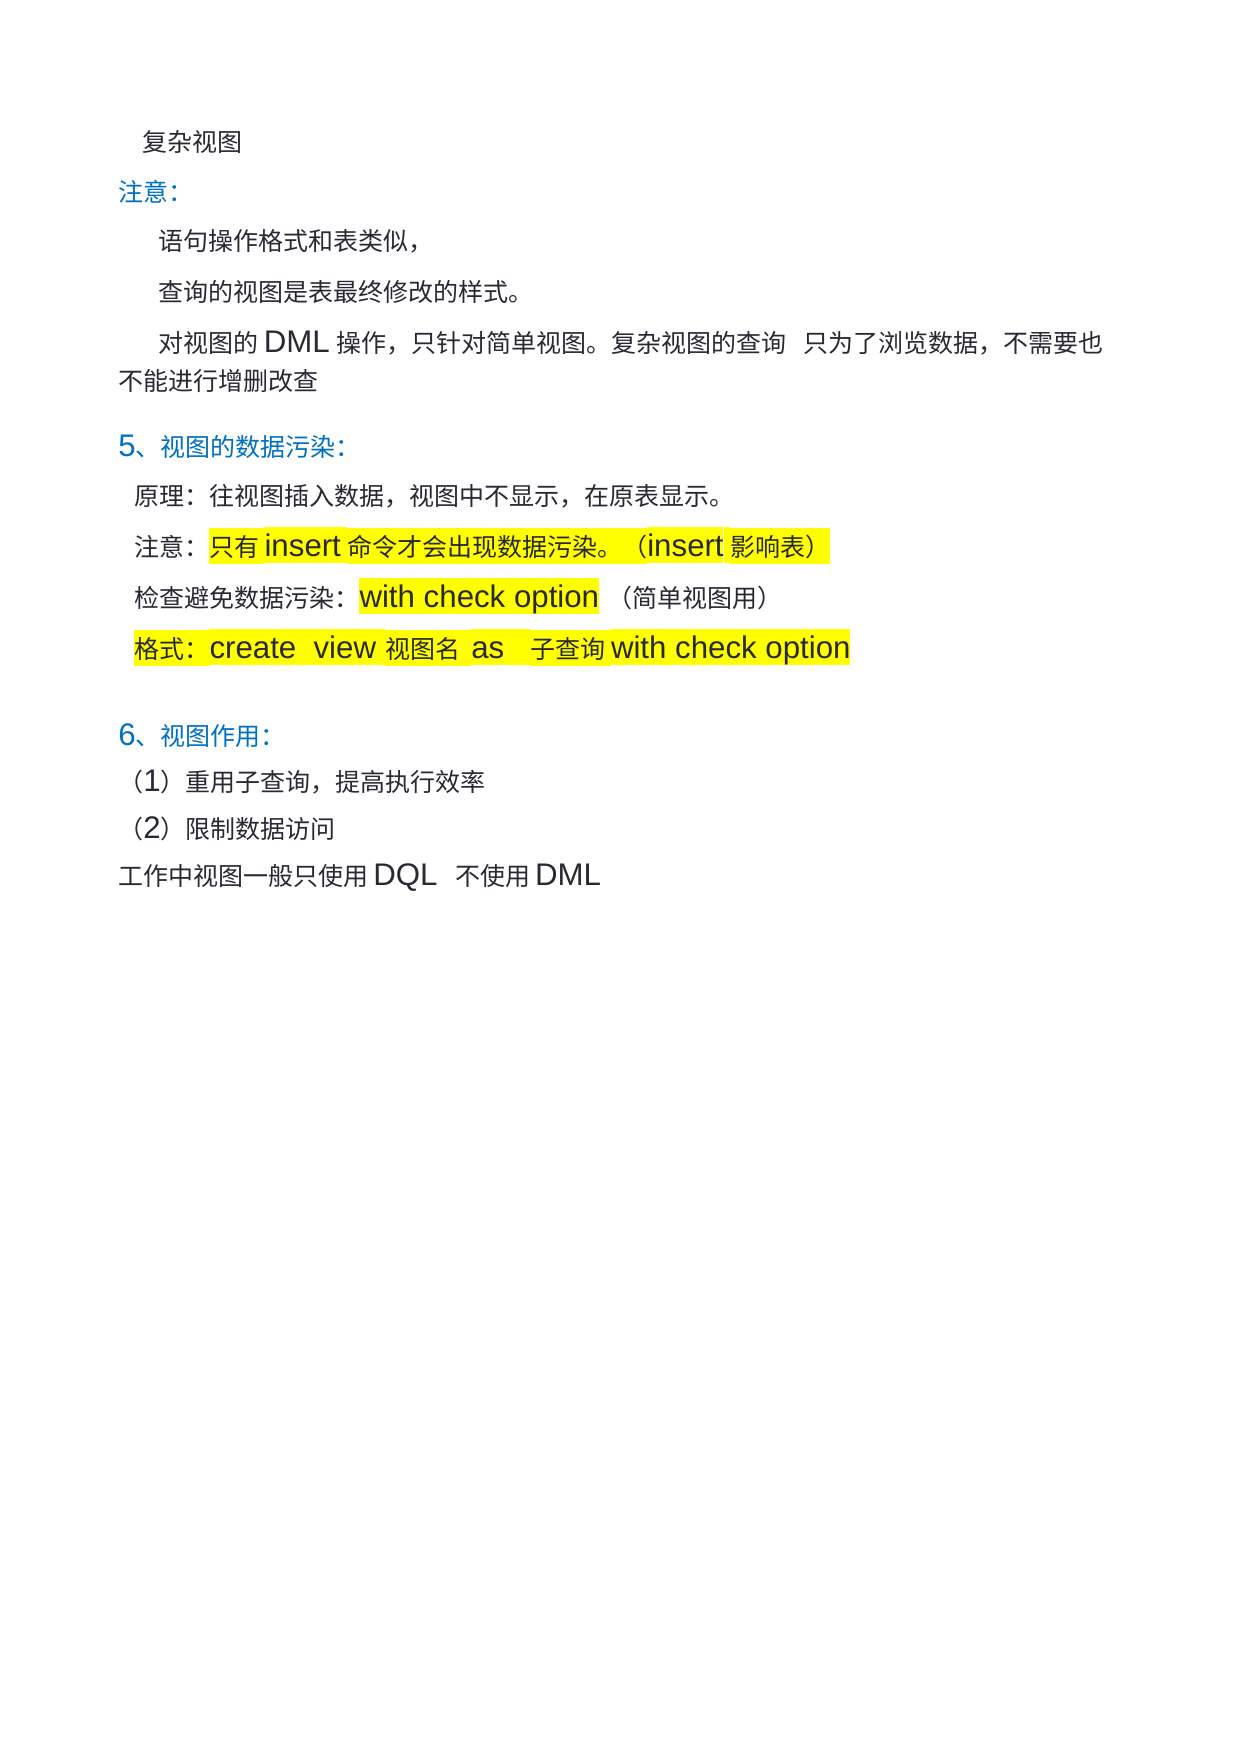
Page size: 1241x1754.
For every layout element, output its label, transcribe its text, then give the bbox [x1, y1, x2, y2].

text 工作中视图一般只使用DQL 不使用DML [118, 856, 1122, 892]
text 格式：create view 视图名 as 子查询 with check option [118, 625, 1122, 668]
text 5、视图的数据污染： [118, 427, 1122, 464]
text 复杂视图 [118, 118, 1122, 161]
text 查询的视图是表最终修改的样式。 [118, 268, 1122, 311]
text 对视图的DML操作，只针对简单视图。复杂视图的查询 只为了浏览数据，不需要也不能进行增删改查 [118, 319, 1122, 398]
text （2）限制数据访问 [118, 809, 1122, 846]
text 语句操作格式和表类似， [118, 217, 1122, 259]
text 注意：只有insert命令才会出现数据污染。（insert影响表） [118, 523, 1122, 566]
text 注意： [118, 172, 1122, 209]
text 6、视图作用： [118, 716, 1122, 752]
text （1）重用子查询，提高执行效率 [118, 762, 1122, 799]
text 检查避免数据污染：with check option （简单视图用） [118, 574, 1122, 617]
text 原理：往视图插入数据，视图中不显示，在原表显示。 [118, 472, 1122, 515]
